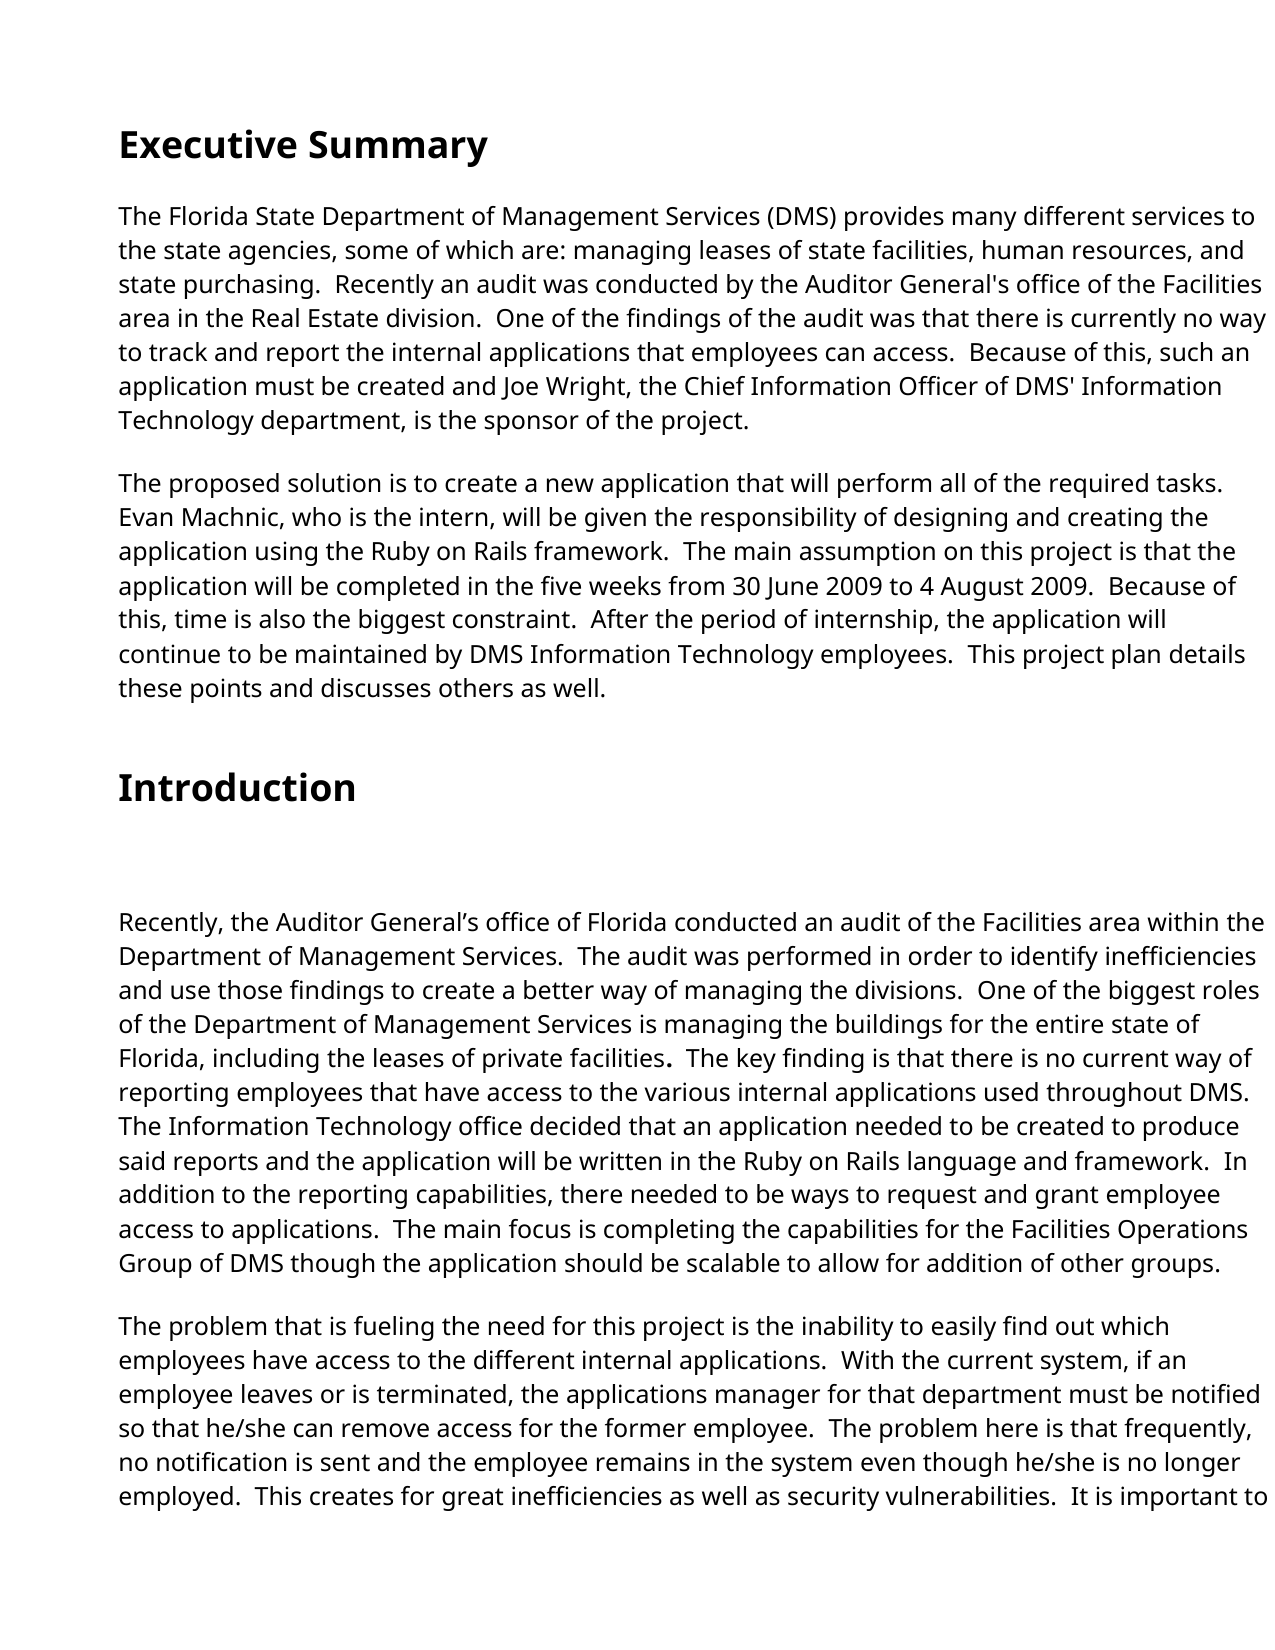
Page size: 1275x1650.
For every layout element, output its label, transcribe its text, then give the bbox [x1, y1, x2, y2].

text The proposed solution is to create a new application that will perform all of the required tasks. Evan Machnic, who is the intern, will be given the responsibility of designing and creating the application using the Ruby on Rails framework. The main assumption on this project is that the application will be completed in the five weeks from 30 June 2009 to 4 August 2009. Because of this, time is also the biggest constraint. After the period of internship, the application will continue to be maintained by DMS Information Technology employees. This project plan details these points and discusses others as well. [118, 466, 1275, 732]
text The Florida State Department of Management Services (DMS) provides many different services to the state agencies, some of which are: managing leases of state facilities, human resources, and state purchasing. Recently an audit was conducted by the Auditor General's office of the Facilities area in the Real Estate division. One of the findings of the audit was that there is currently no way to track and report the internal applications that employees can access. Because of this, such an application must be created and Joe Wright, the Chief Information Officer of DMS' Information Technology department, is the sponsor of the project. [118, 198, 1275, 437]
text Introduction [118, 761, 1275, 812]
text Executive Summary [118, 118, 1275, 169]
text Recently, the Auditor General’s office of Florida conducted an audit of the Facilities area within the Department of Management Services. The audit was performed in order to identify inefficiencies and use those findings to create a better way of managing the divisions. One of the biggest roles of the Department of Management Services is managing the buildings for the entire state of Florida, including the leases of private facilities. The key finding is that there is no current way of reporting employees that have access to the various internal applications used throughout DMS. The Information Technology office decided that an application needed to be created to produce said reports and the application will be written in the Ruby on Rails language and framework. In addition to the reporting capabilities, there needed to be ways to request and grant employee access to applications. The main focus is completing the capabilities for the Facilities Operations Group of DMS though the application should be scalable to allow for addition of other groups. [118, 905, 1275, 1279]
text The problem that is fueling the need for this project is the inability to easily find out which employees have access to the different internal applications. With the current system, if an employee leaves or is terminated, the applications manager for that department must be notified so that he/she can remove access for the former employee. The problem here is that frequently, no notification is sent and the employee remains in the system even though he/she is no longer employed. This creates for great inefficiencies as well as security vulnerabilities. It is important to [118, 1308, 1275, 1513]
